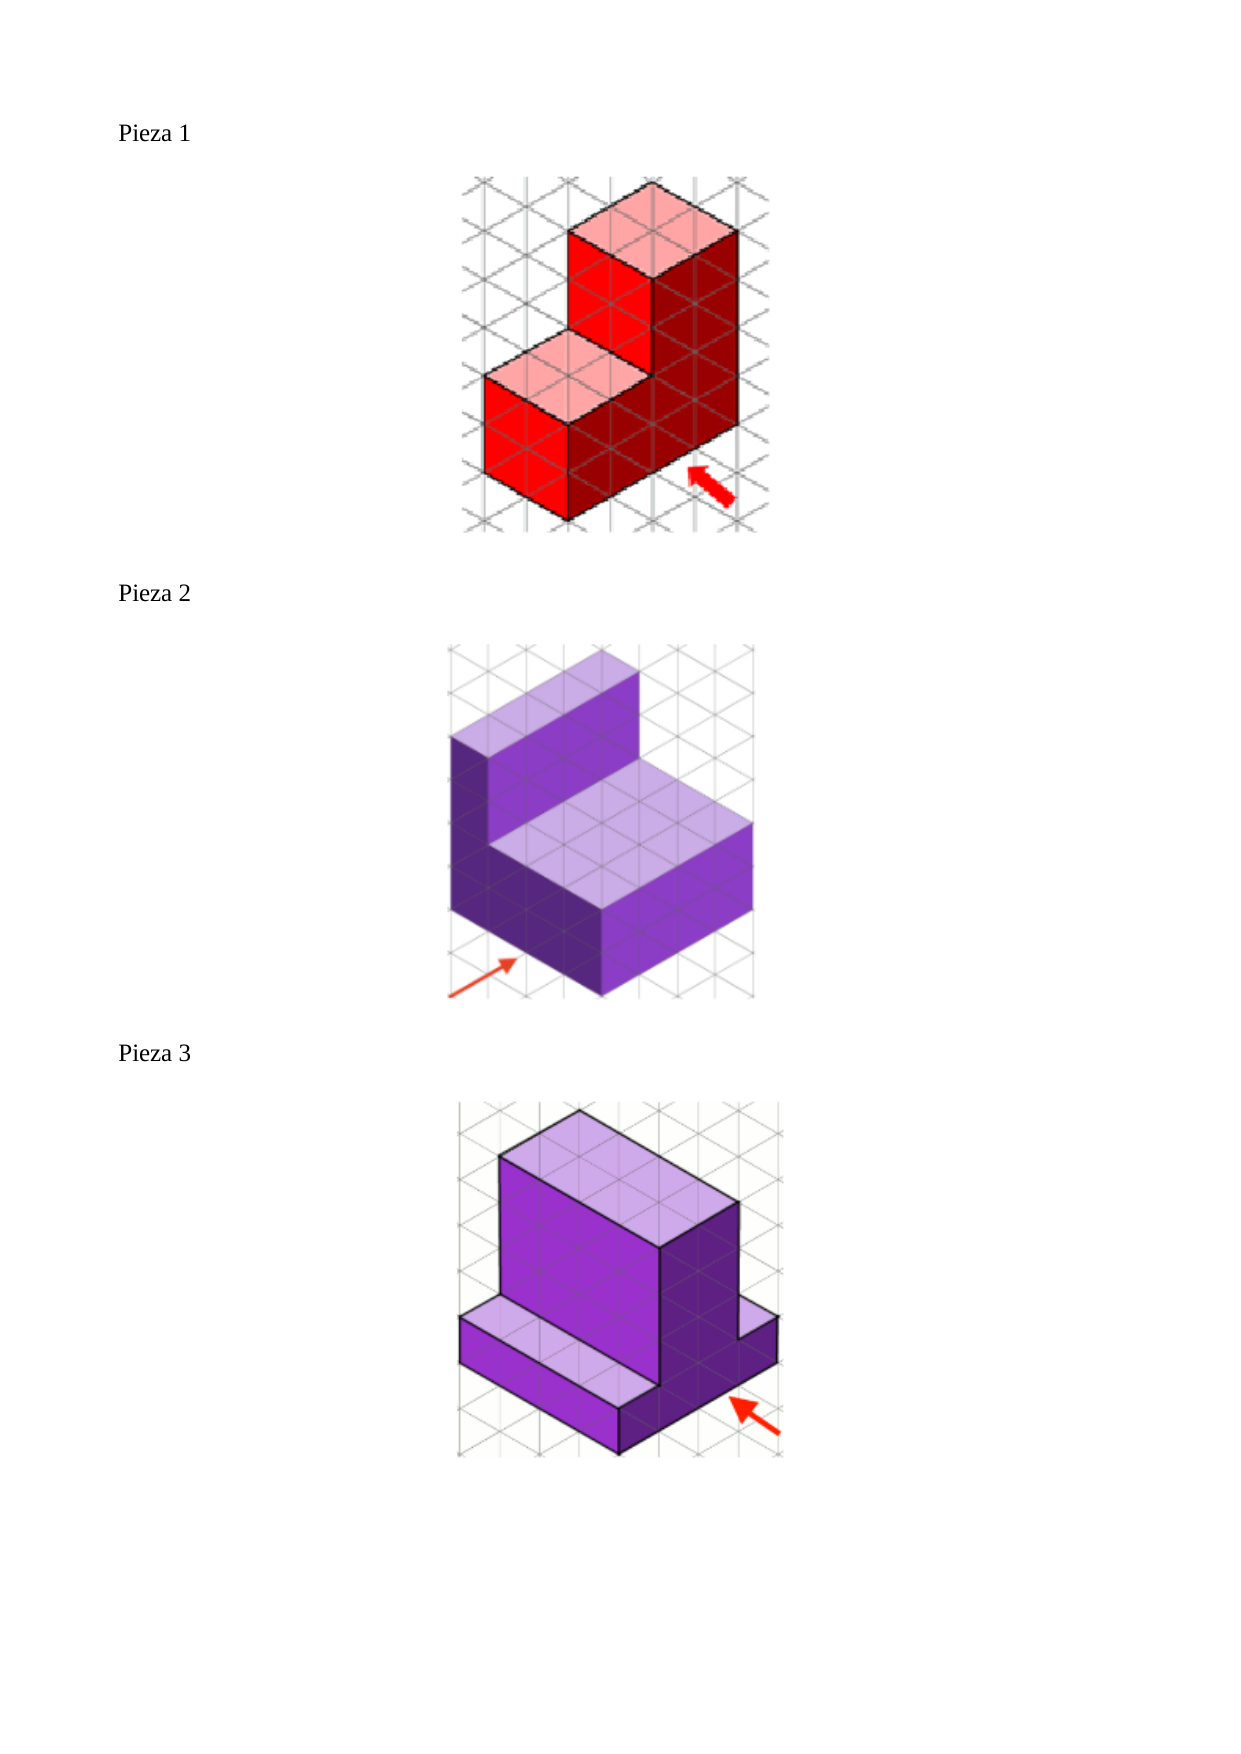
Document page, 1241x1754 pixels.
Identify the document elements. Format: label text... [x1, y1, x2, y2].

text Pieza 2 [118, 578, 1122, 607]
picture [446, 629, 773, 1009]
text Pieza 1 [118, 118, 1122, 147]
picture [456, 163, 784, 544]
picture [456, 1091, 784, 1472]
text Pieza 3 [118, 1038, 1122, 1067]
